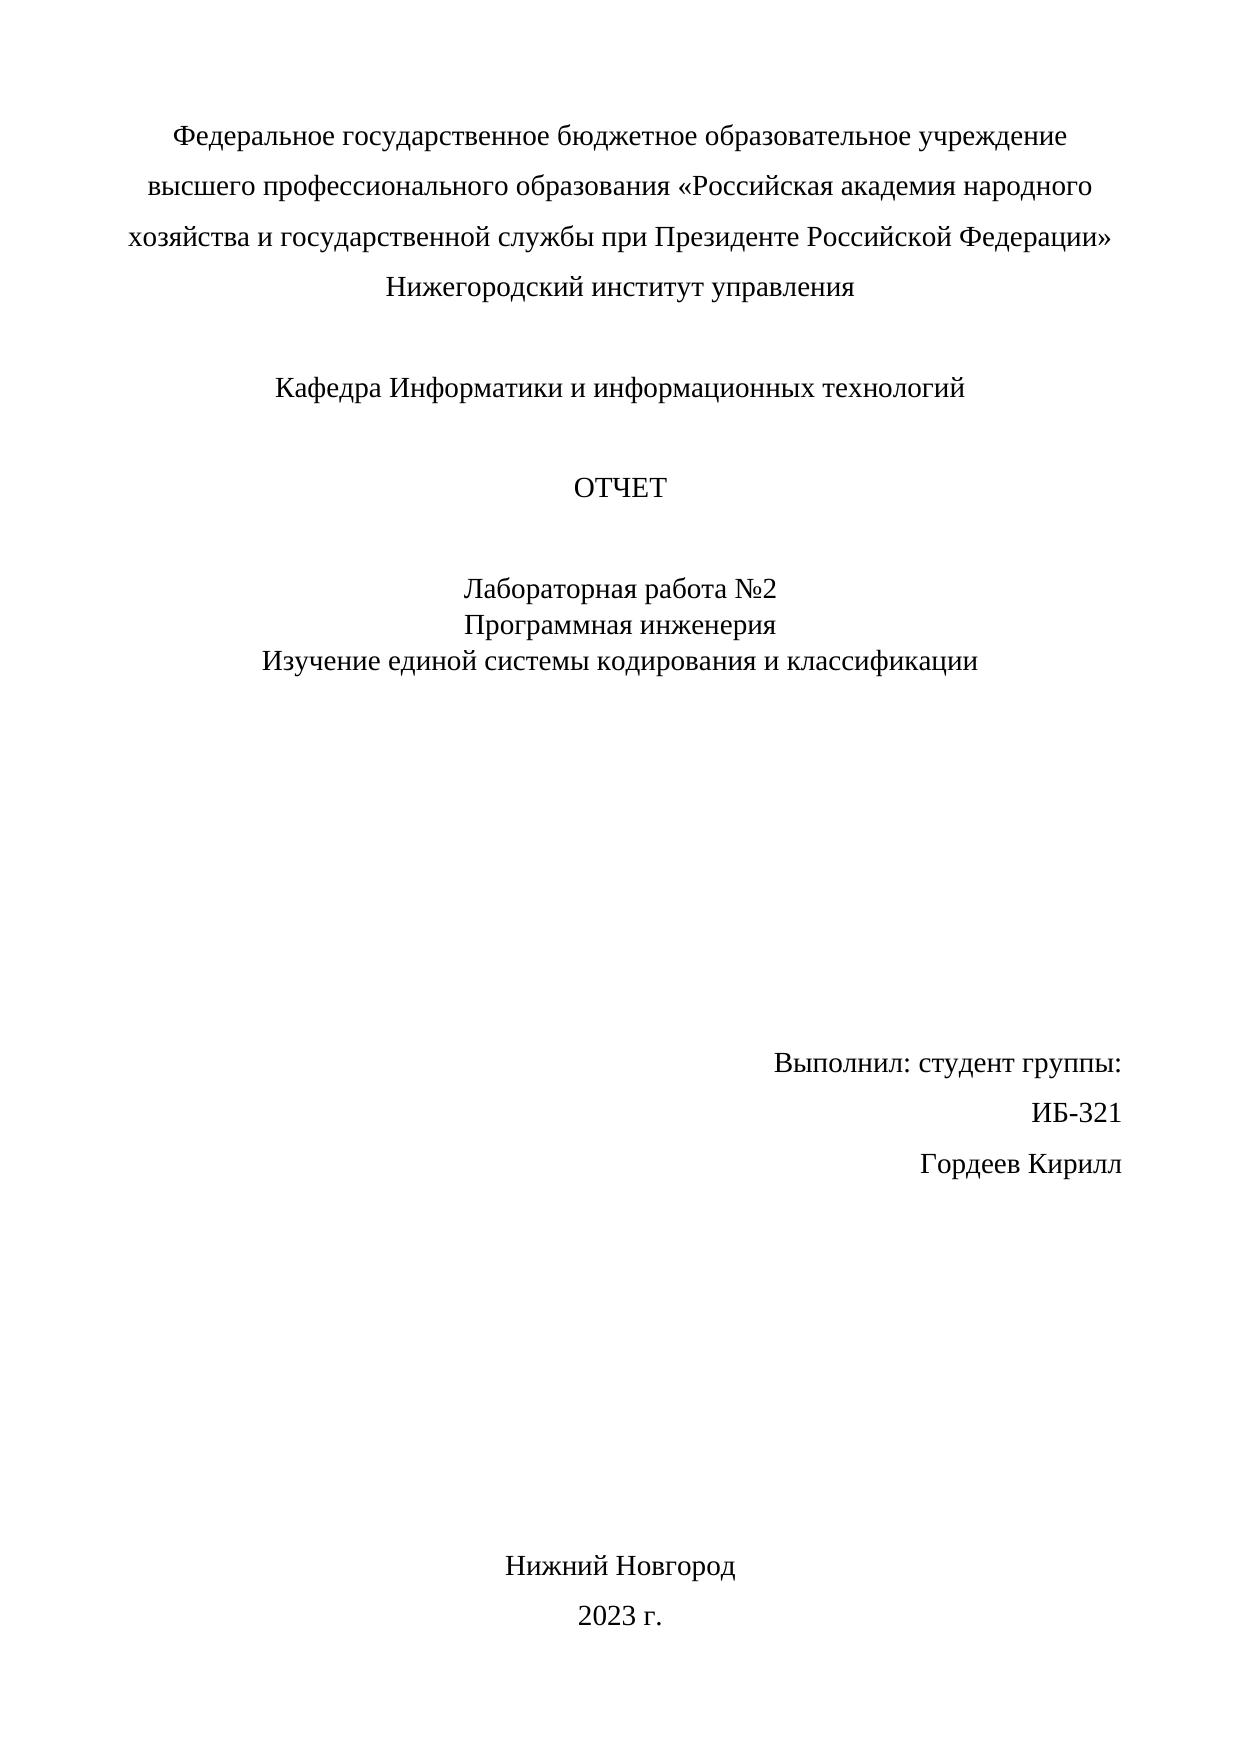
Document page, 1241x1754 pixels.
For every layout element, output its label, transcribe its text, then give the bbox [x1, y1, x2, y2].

text ИБ-321 [118, 1095, 1122, 1129]
text Кафедра Информатики и информационных технологий [118, 370, 1122, 403]
text Программная инженерия [118, 607, 1122, 640]
text ОТЧЕТ [118, 470, 1122, 504]
text Федеральное государственное бюджетное образовательное учреждение высшего профессионального образования «Российская академия народного хозяйства и государственной службы при Президенте Российской Федерации» [118, 118, 1122, 252]
text Нижегородский институт управления [118, 269, 1122, 303]
text Изучение единой системы кодирования и классификации [118, 643, 1122, 676]
text Лабораторная работа №2 [118, 571, 1122, 604]
text Выполнил: студент группы: [118, 1045, 1122, 1079]
text 2023 г. [118, 1598, 1122, 1632]
text Гордеев Кирилл [118, 1146, 1122, 1179]
text Нижний Новгород [118, 1548, 1122, 1582]
